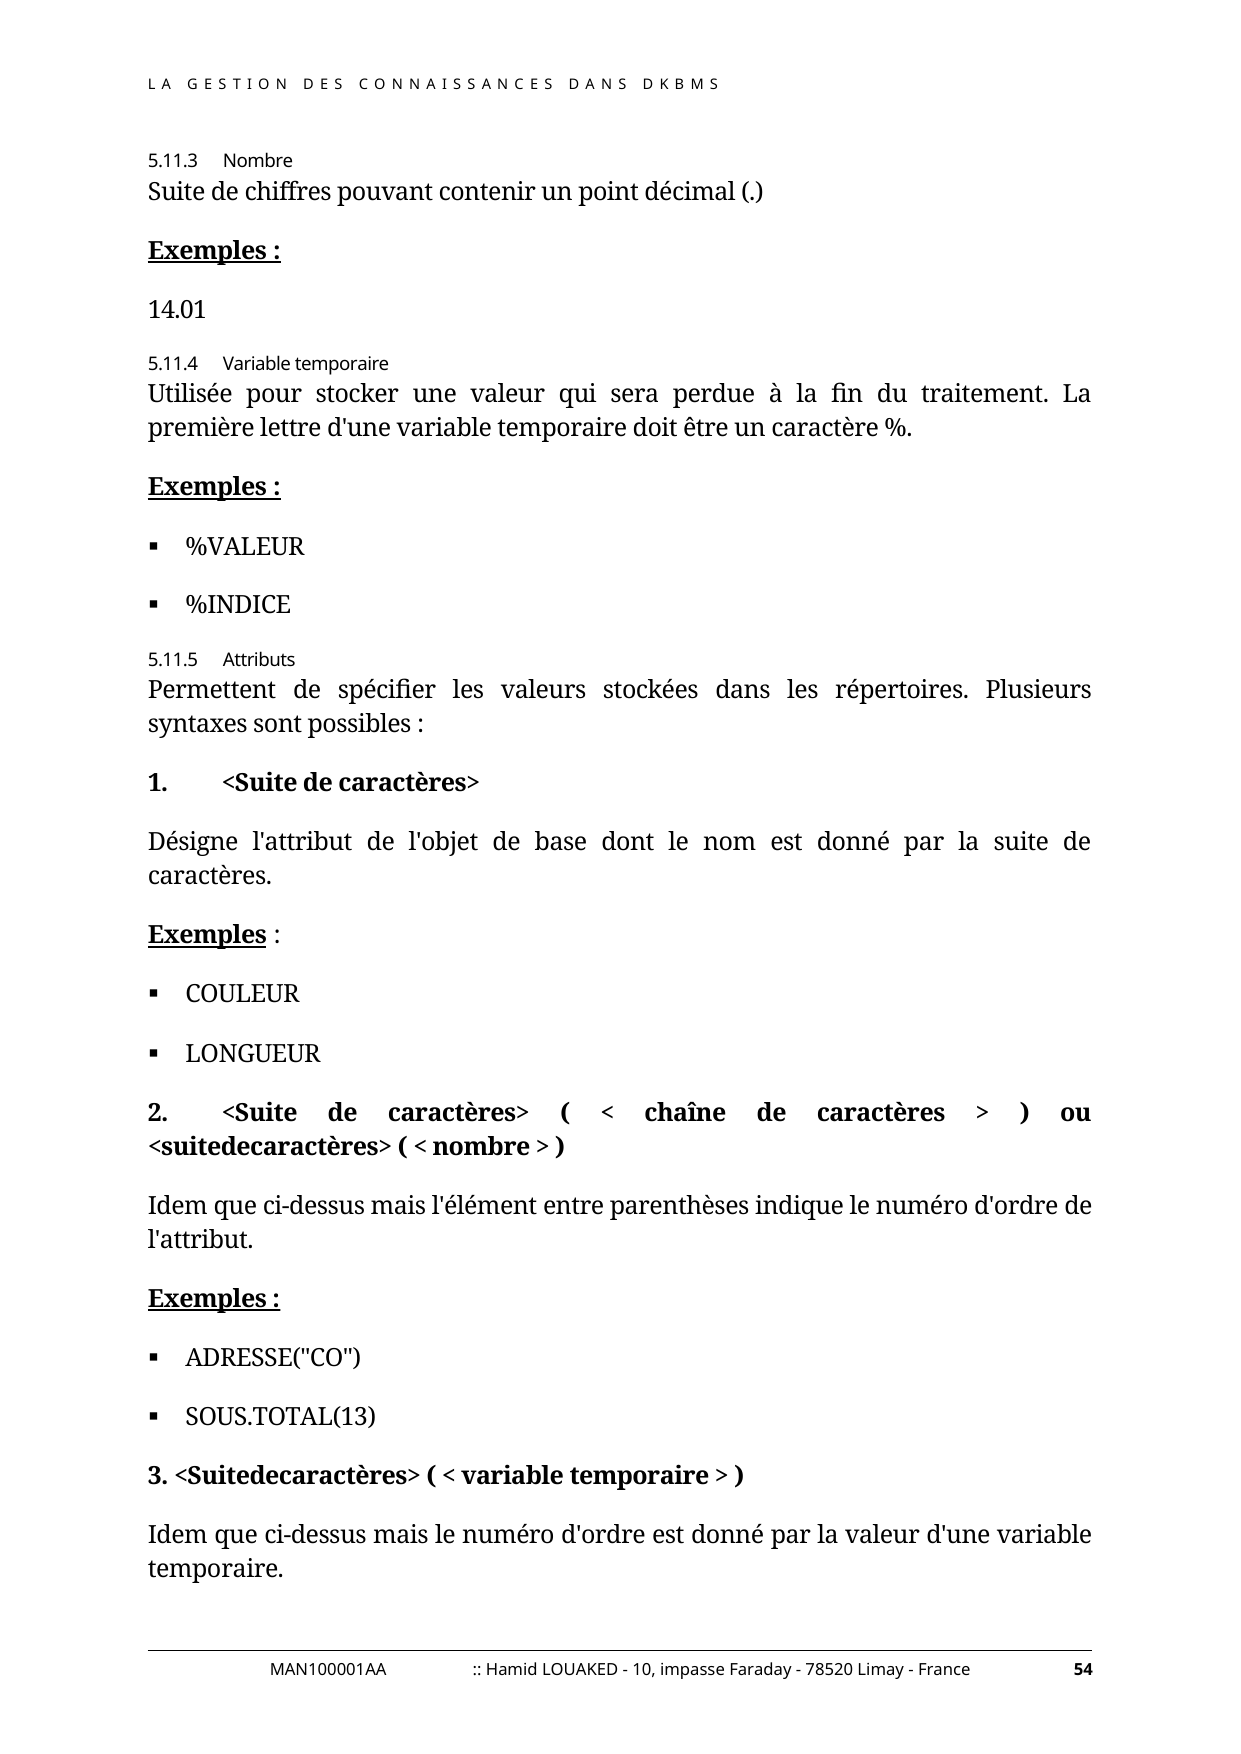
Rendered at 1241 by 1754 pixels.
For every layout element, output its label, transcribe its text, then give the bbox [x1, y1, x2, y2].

text 14.01 [148, 291, 1092, 325]
text Désigne l'attribut de l'objet de base dont le nom est donné par la suite de caractères. [148, 824, 1092, 892]
text Permettent de spécifier les valeurs stockées dans les répertoires. Plusieurs syntaxes sont possibles : [148, 672, 1092, 740]
list SOUS.TOTAL(13) [148, 1399, 1092, 1433]
text Exemples : [148, 232, 1092, 266]
text Exemples : [148, 469, 1092, 503]
text Idem que ci-dessus mais l'élément entre parenthèses indique le numéro d'ordre de l'attribut. [148, 1187, 1092, 1256]
text Suite de chiffres pouvant contenir un point décimal (.) [148, 173, 1092, 207]
text 1. <Suite de caractères> [148, 765, 1092, 799]
subtitle Nombre [148, 148, 1092, 173]
text Exemples : [148, 917, 1092, 951]
list %INDICE [148, 587, 1092, 621]
list COULEUR [148, 976, 1092, 1010]
list LONGUEUR [148, 1035, 1092, 1069]
text 2. <Suite de caractères> ( < chaîne de caractères > ) ou <suitedecaractères> ( < nombre > ) [148, 1094, 1092, 1162]
subtitle Attributs [148, 646, 1092, 672]
text Idem que ci-dessus mais le numéro d'ordre est donné par la valeur d'une variable tempo­raire. [148, 1517, 1092, 1585]
subtitle Variable temporaire [148, 350, 1092, 376]
text Utilisée pour stocker une valeur qui sera perdue à la fin du traitement. La première lettre d'une variable temporaire doit être un caractère %. [148, 376, 1092, 444]
text Exemples : [148, 1281, 1092, 1314]
text 3. <Suitedecaractères> ( < variable temporaire > ) [148, 1458, 1092, 1492]
list ADRESSE("CO") [148, 1339, 1092, 1374]
list %VALEUR [148, 528, 1092, 562]
